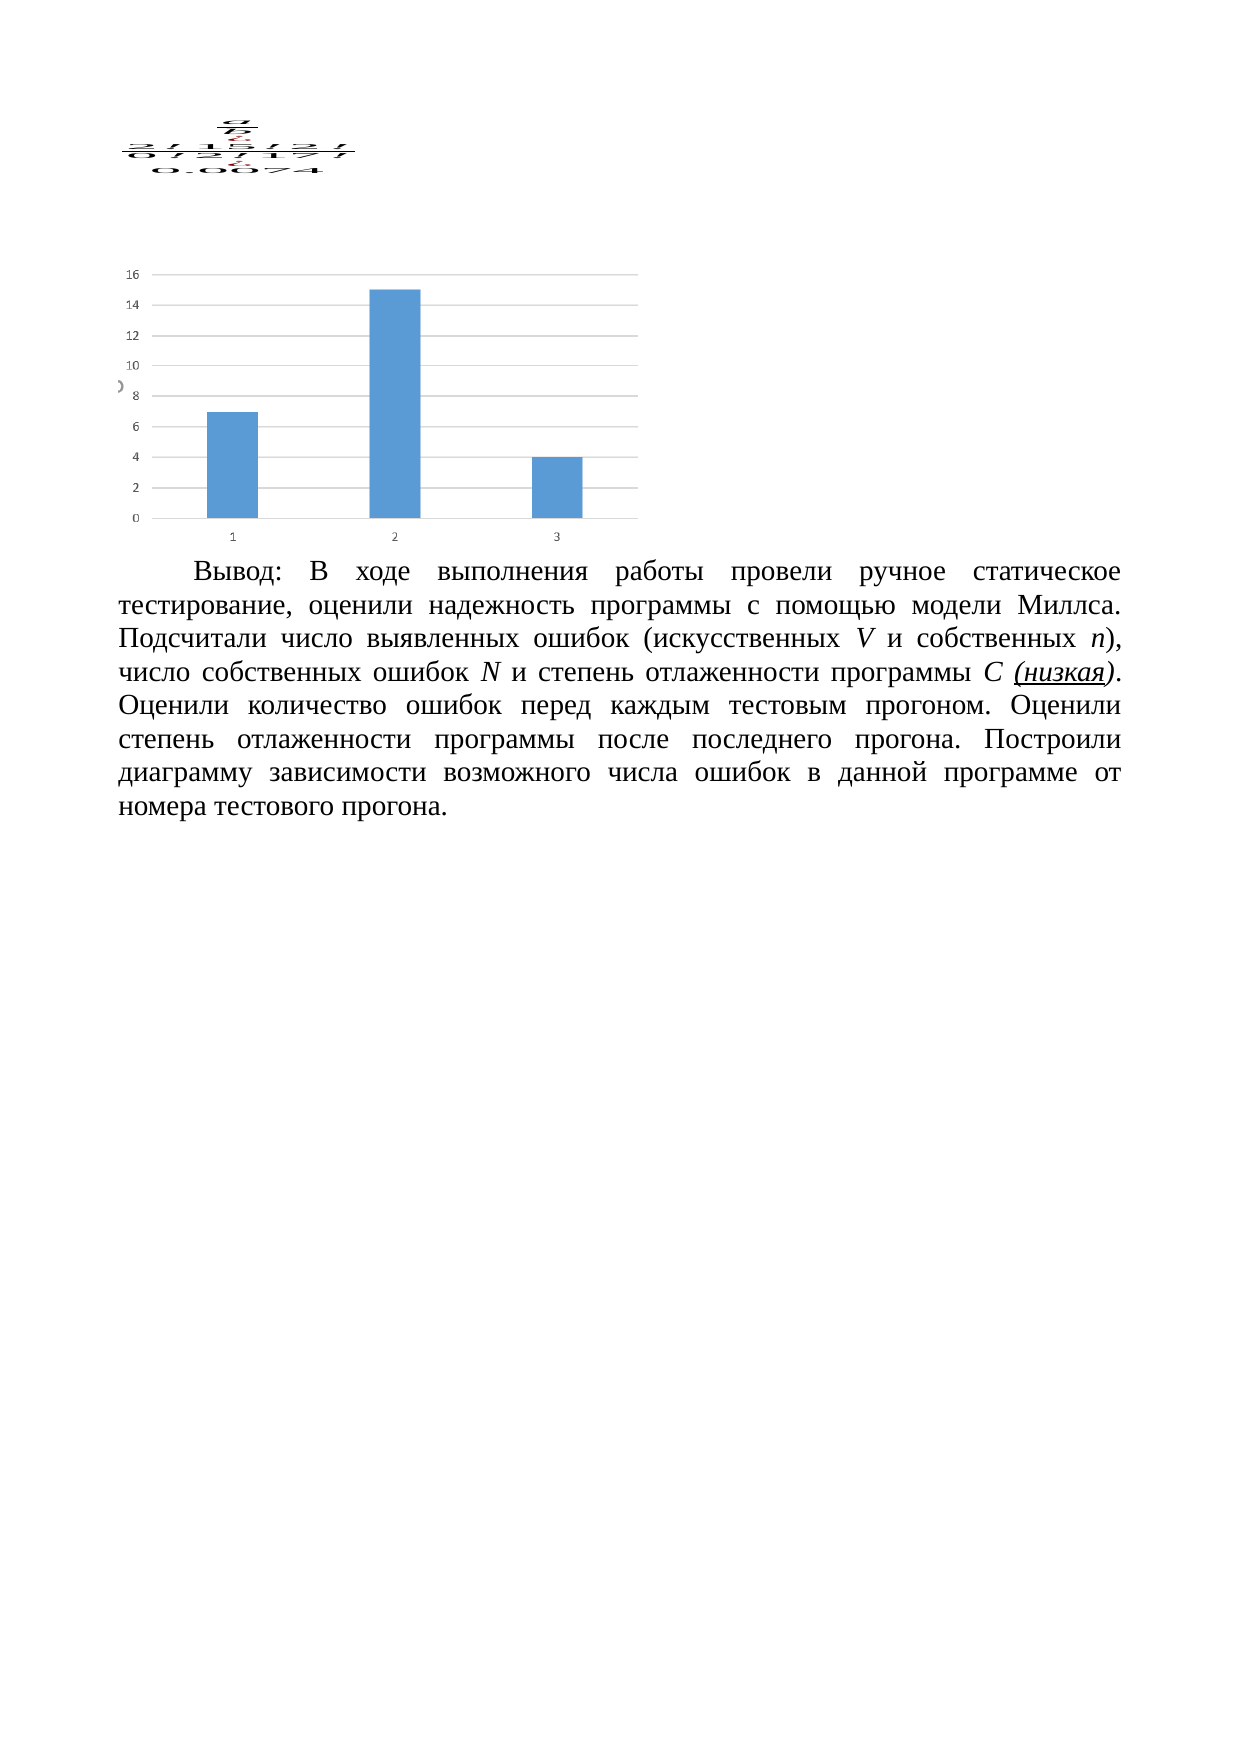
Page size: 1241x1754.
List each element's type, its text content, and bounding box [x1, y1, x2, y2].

text Вывод: В ходе выполнения работы провели ручное статическое тестирование, оценили надежность программы с помощью модели Миллса. Подсчитали число выявленных ошибок (искусственных V и собственных n), число собственных ошибок N и степень отлаженности программы С (низкая). Оценили количество ошибок перед каждым тестовым прогоном. Оценили степень отлаженности программы после последнего прогона. Построили диаграмму зависимости возможного числа ошибок в данной программе от номера тестового прогона. [118, 553, 1122, 822]
